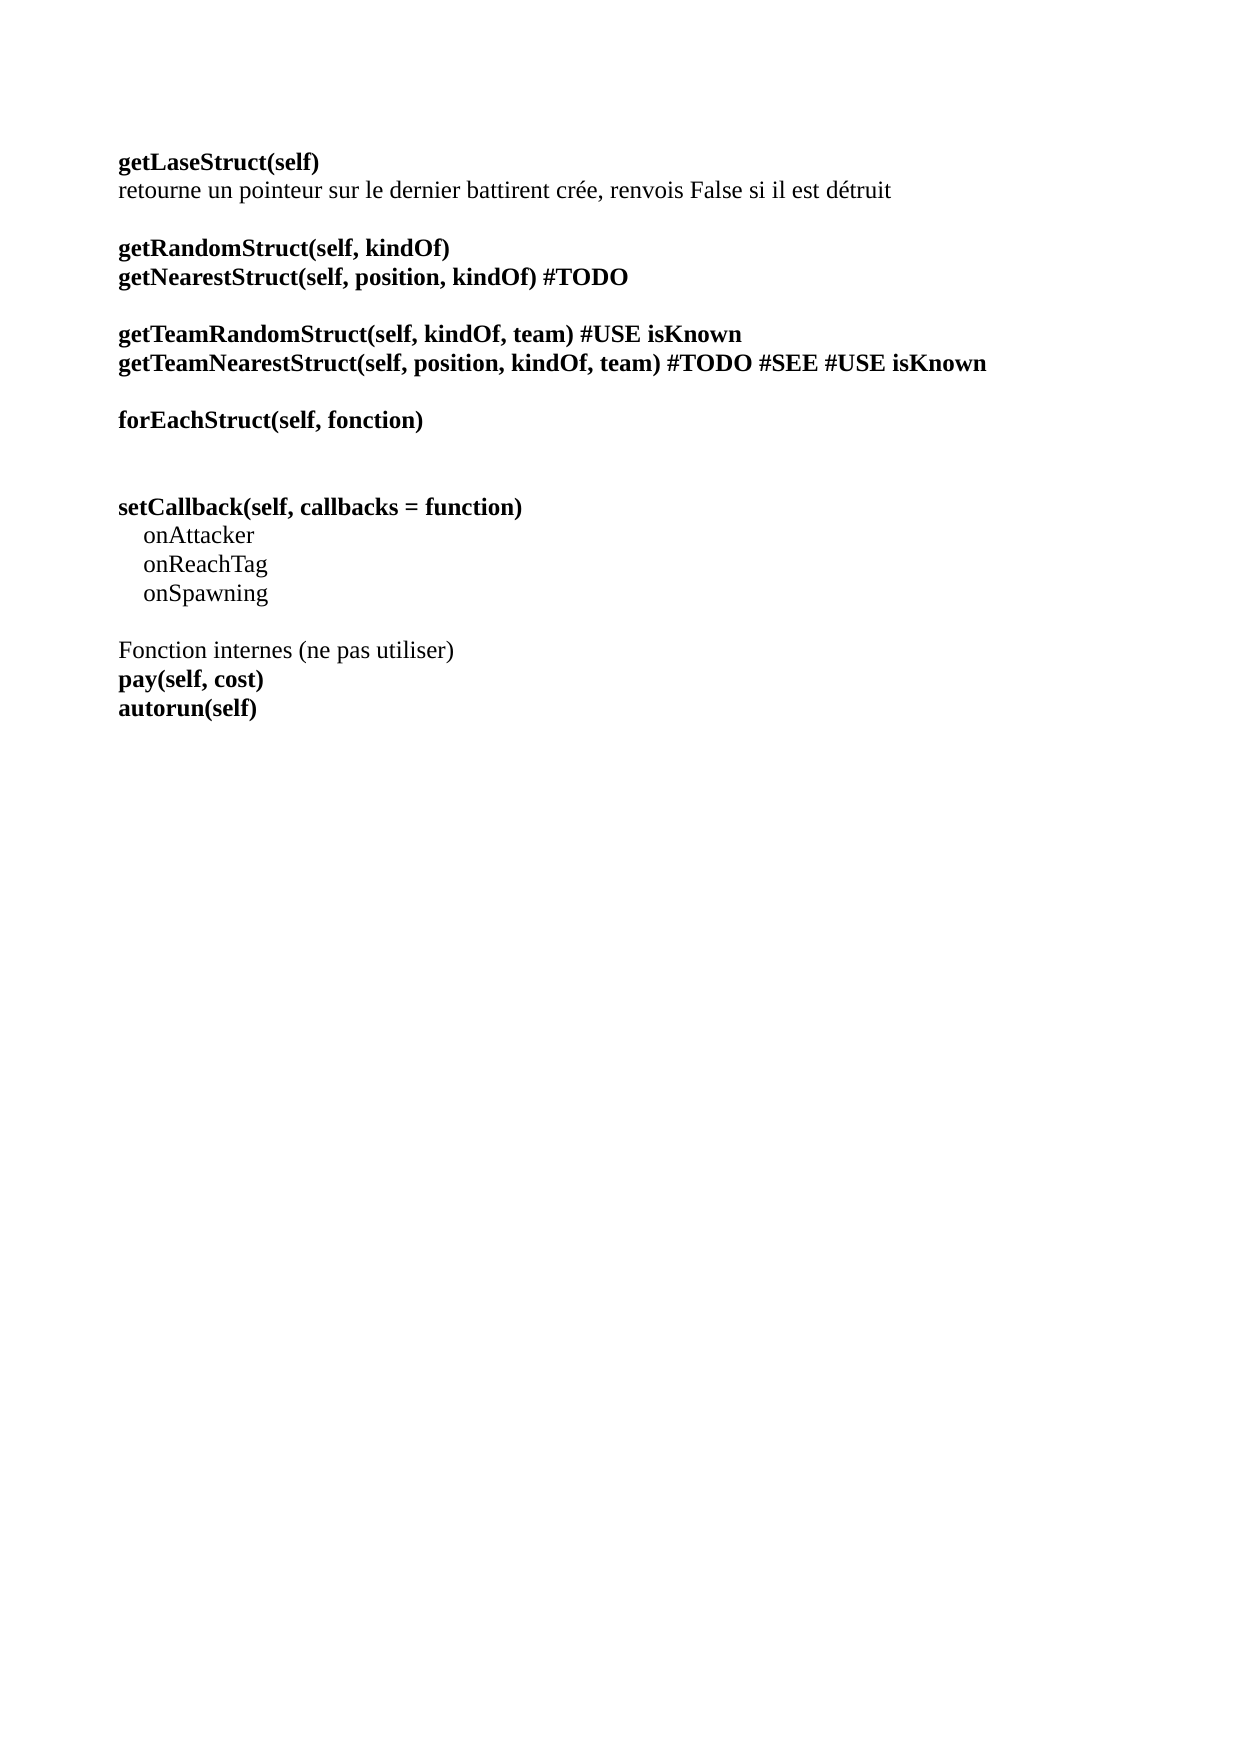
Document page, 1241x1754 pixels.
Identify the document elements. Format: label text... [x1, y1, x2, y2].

text pay(self, cost) [118, 664, 1122, 693]
text getRandomStruct(self, kindOf) [118, 233, 1122, 262]
text autorun(self) [118, 693, 1122, 722]
text retourne un pointeur sur le dernier battirent crée, renvois False si il est détruit [118, 176, 1122, 204]
text forEachStruct(self, fonction) [118, 406, 1122, 434]
text getTeamRandomStruct(self, kindOf, team) #USE isKnown [118, 319, 1122, 348]
text getTeamNearestStruct(self, position, kindOf, team) #TODO #SEE #USE isKnown [118, 348, 1122, 377]
text onSpawning [118, 578, 1122, 607]
text getLaseStruct(self) [118, 147, 1122, 176]
text getNearestStruct(self, position, kindOf) #TODO [118, 262, 1122, 291]
text Fonction internes (ne pas utiliser) [118, 636, 1122, 664]
text onAttacker [118, 521, 1122, 549]
text onReachTag [118, 549, 1122, 578]
text setCallback(self, callbacks = function) [118, 492, 1122, 521]
